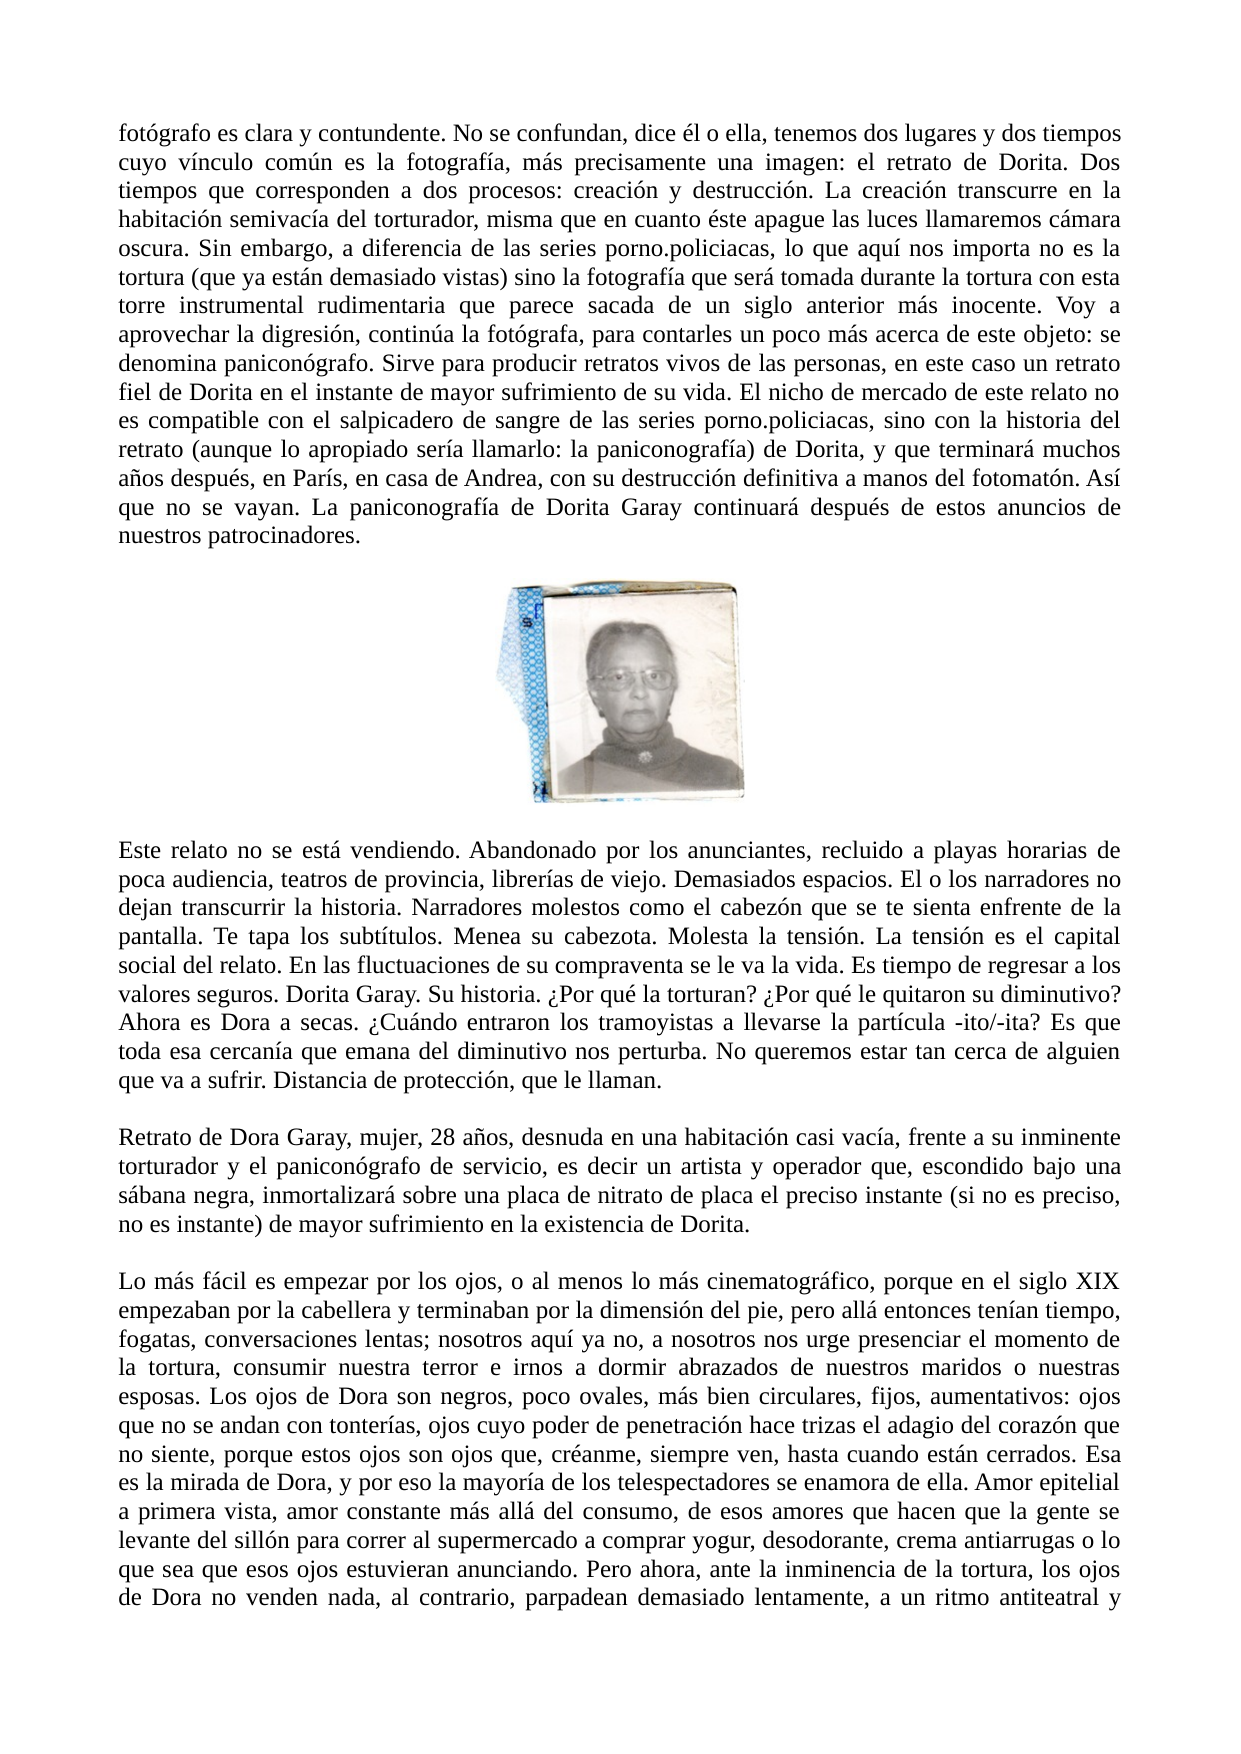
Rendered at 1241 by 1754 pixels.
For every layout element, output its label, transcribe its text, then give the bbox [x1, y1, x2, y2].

text Lo más fácil es empezar por los ojos, o al menos lo más cinematográfico, porque en el siglo XIX empezaban por la cabellera y terminaban por la dimensión del pie, pero allá entonces tenían tiempo, fogatas, conversaciones lentas; nosotros aquí ya no, a nosotros nos urge presenciar el momento de la tortura, consumir nuestra terror e irnos a dormir abrazados de nuestros maridos o nuestras esposas. Los ojos de Dora son negros, poco ovales, más bien circulares, fijos, aumentativos: ojos que no se andan con tonterías, ojos cuyo poder de penetración hace trizas el adagio del corazón que no siente, porque estos ojos son ojos que, créanme, siempre ven, hasta cuando están cerrados. Esa es la mirada de Dora, y por eso la mayoría de los telespectadores se enamora de ella. Amor epitelial a primera vista, amor constante más allá del consumo, de esos amores que hacen que la gente se levante del sillón para correr al supermercado a comprar yogur, desodorante, crema antiarrugas o lo que sea que esos ojos estuvieran anunciando. Pero ahora, ante la inminencia de la tortura, los ojos de Dora no venden nada, al contrario, parpadean demasiado lentamente, a un ritmo antiteatral y [118, 1266, 1122, 1611]
text Este relato no se está vendiendo. Abandonado por los anunciantes, recluido a playas horarias de poca audiencia, teatros de provincia, librerías de viejo. Demasiados espacios. El o los narradores no dejan transcurrir la historia. Narradores molestos como el cabezón que se te sienta enfrente de la pantalla. Te tapa los subtítulos. Menea su cabezota. Molesta la tensión. La tensión es el capital social del relato. En las fluctuaciones de su compraventa se le va la vida. Es tiempo de regresar a los valores seguros. Dorita Garay. Su historia. ¿Por qué la torturan? ¿Por qué le quitaron su diminutivo? Ahora es Dora a secas. ¿Cuándo entraron los tramoyistas a llevarse la partícula -ito/-ita? Es que toda esa cercanía que emana del diminutivo nos perturba. No queremos estar tan cerca de alguien que va a sufrir. Distancia de protección, que le llaman. [118, 835, 1122, 1094]
text fotógrafo es clara y contundente. No se confundan, dice él o ella, tenemos dos lugares y dos tiempos cuyo vínculo común es la fotografía, más precisamente una imagen: el retrato de Dorita. Dos tiempos que corresponden a dos procesos: creación y destrucción. La creación transcurre en la habitación semivacía del torturador, misma que en cuanto éste apague las luces llamaremos cámara oscura. Sin embargo, a diferencia de las series porno.policiacas, lo que aquí nos importa no es la tortura (que ya están demasiado vistas) sino la fotografía que será tomada durante la tortura con esta torre instrumental rudimentaria que parece sacada de un siglo anterior más inocente. Voy a aprovechar la digresión, continúa la fotógrafa, para contarles un poco más acerca de este objeto: se denomina paniconógrafo. Sirve para producir retratos vivos de las personas, en este caso un retrato fiel de Dorita en el instante de mayor sufrimiento de su vida. El nicho de mercado de este relato no es compatible con el salpicadero de sangre de las series porno.policiacas, sino con la historia del retrato (aunque lo apropiado sería llamarlo: la paniconografía) de Dorita, y que terminará muchos años después, en París, en casa de Andrea, con su destrucción definitiva a manos del fotomatón. Así que no se vayan. La paniconografía de Dorita Garay continuará después de estos anuncios de nuestros patrocinadores. [118, 118, 1122, 549]
text Retrato de Dora Garay, mujer, 28 años, desnuda en una habitación casi vacía, frente a su inminente torturador y el paniconógrafo de servicio, es decir un artista y operador que, escondido bajo una sábana negra, inmortalizará sobre una placa de nitrato de placa el preciso instante (si no es preciso, no es instante) de mayor sufrimiento en la existencia de Dorita. [118, 1122, 1122, 1237]
picture [495, 578, 745, 807]
